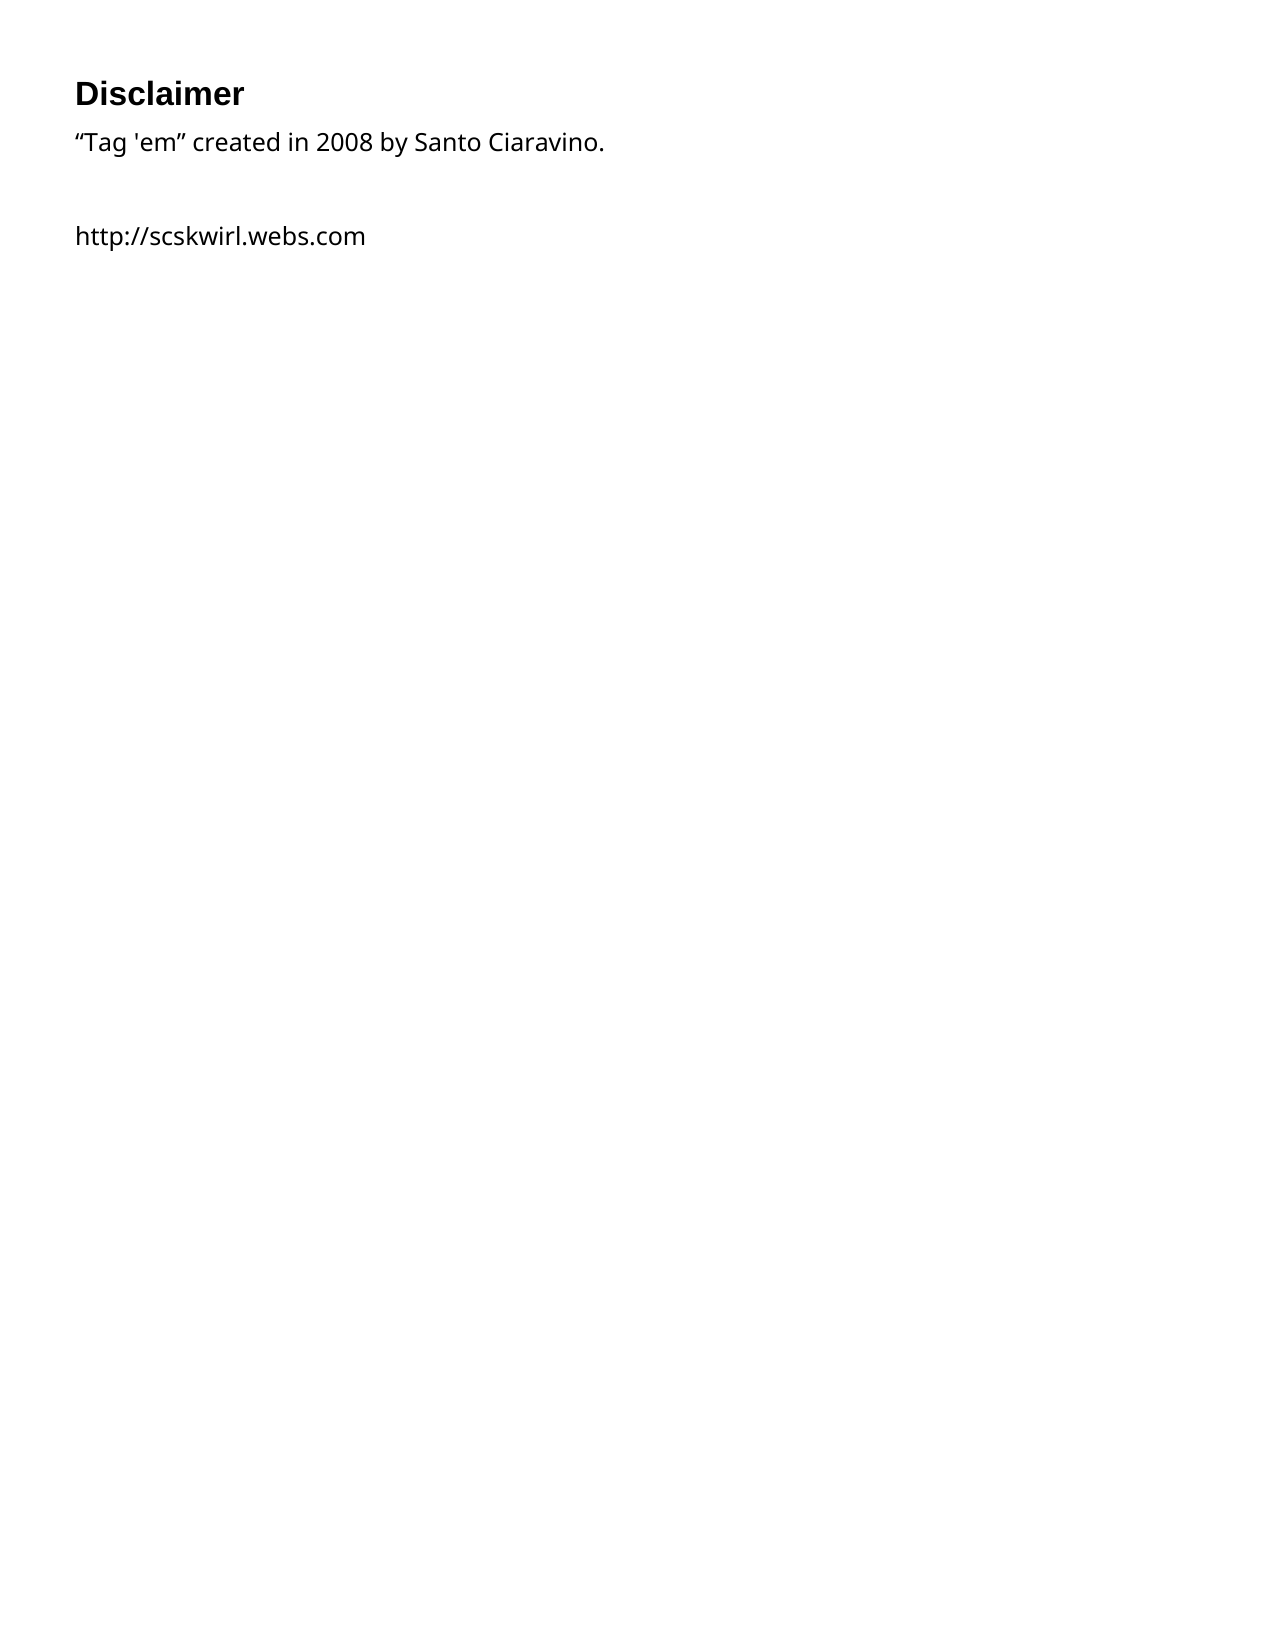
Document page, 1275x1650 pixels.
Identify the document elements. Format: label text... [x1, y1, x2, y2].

text http://scskwirl.webs.com [75, 218, 1200, 252]
text “Tag 'em” created in 2008 by Santo Ciaravino. [75, 125, 1200, 159]
subtitle Disclaimer [75, 75, 1200, 112]
